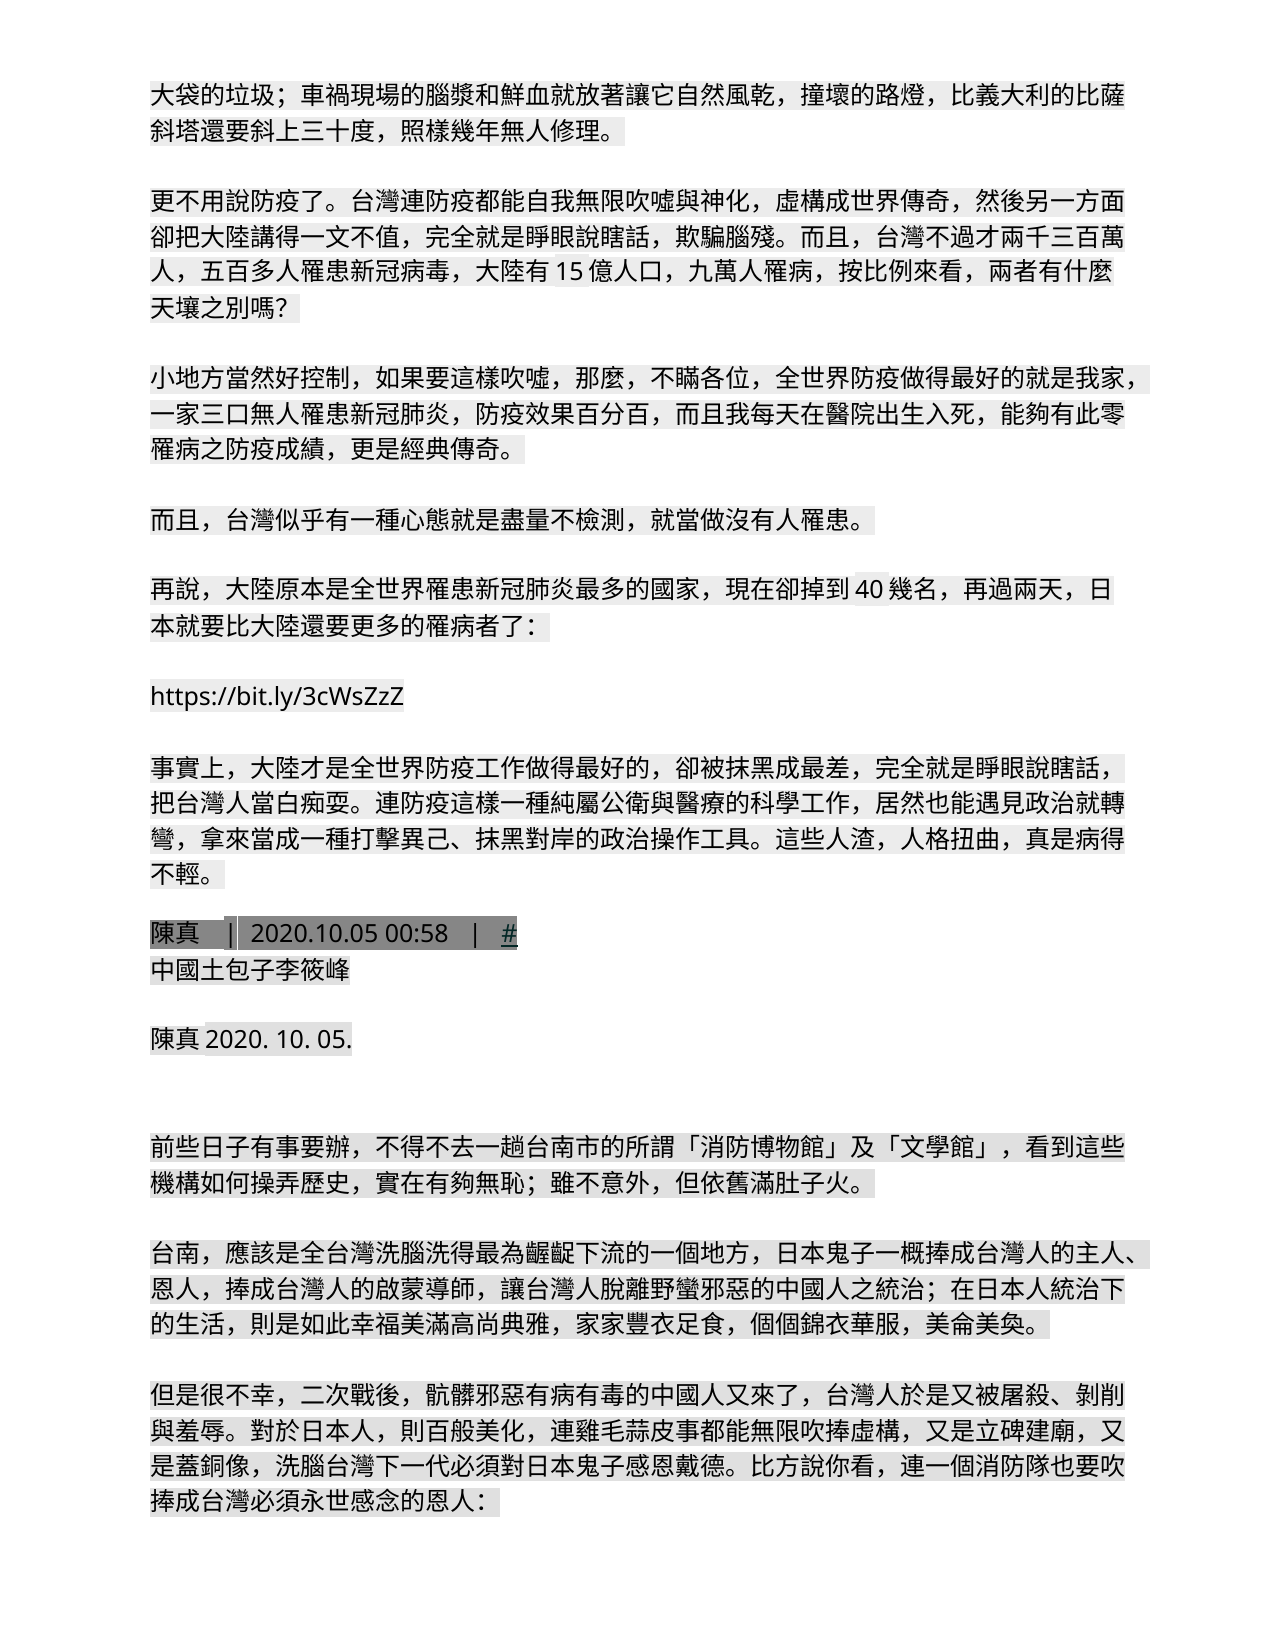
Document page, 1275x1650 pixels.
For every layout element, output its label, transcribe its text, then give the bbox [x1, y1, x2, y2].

text 這二十年來，在仇中反華的洗腦下，把大陸人說成骯髒有毒不衛生兼不識字到處隨地大小便，造謠抹黑大陸的各種產品全是劣質品，事實上呢，先看這個： https://bit.ly/2Sty5tU 這才是正港的台灣人，更是台南人的正常發揮。 這方面我寫過很多，這樣一種垃圾亂丟的場面只是小兒科，根本不足以成為 "新" 聞。台南的 "黃金海岸" 有哪時候不是滿地垃圾？ 台南人是連破掉的馬桶、上面還沾滿大便，都能隨手丟棄在馬路邊，死貓死狗更是隨便丟，而且甚至能夠在馬路邊一擺就是幾年，四年清一次，選舉快到了才來清理，一次清出幾十大袋的垃圾；車禍現場的腦漿和鮮血就放著讓它自然風乾，撞壞的路燈，比義大利的比薩斜塔還要斜上三十度，照樣幾年無人修理。 更不用說防疫了。台灣連防疫都能自我無限吹噓與神化，虛構成世界傳奇，然後另一方面卻把大陸講得一文不值，完全就是睜眼說瞎話，欺騙腦殘。而且，台灣不過才兩千三百萬人，五百多人罹患新冠病毒，大陸有15億人口，九萬人罹病，按比例來看，兩者有什麼天壤之別嗎？ 小地方當然好控制，如果要這樣吹噓，那麼，不瞞各位，全世界防疫做得最好的就是我家，一家三口無人罹患新冠肺炎，防疫效果百分百，而且我每天在醫院出生入死，能夠有此零罹病之防疫成績，更是經典傳奇。 而且，台灣似乎有一種心態就是盡量不檢測，就當做沒有人罹患。 再說，大陸原本是全世界罹患新冠肺炎最多的國家，現在卻掉到40幾名，再過兩天，日本就要比大陸還要更多的罹病者了： https://bit.ly/3cWsZzZ 事實上，大陸才是全世界防疫工作做得最好的，卻被抹黑成最差，完全就是睜眼說瞎話，把台灣人當白痴耍。連防疫這樣一種純屬公衛與醫療的科學工作，居然也能遇見政治就轉彎，拿來當成一種打擊異己、抹黑對岸的政治操作工具。這些人渣，人格扭曲，真是病得不輕。 [150, 75, 1125, 889]
text 中國土包子李筱峰 陳真2020. 10. 05. 前些日子有事要辦，不得不去一趟台南市的所謂「消防博物館」及「文學館」，看到這些機構如何操弄歷史，實在有夠無恥；雖不意外，但依舊滿肚子火。 台南，應該是全台灣洗腦洗得最為齷齪下流的一個地方，日本鬼子一概捧成台灣人的主人、恩人，捧成台灣人的啟蒙導師，讓台灣人脫離野蠻邪惡的中國人之統治；在日本人統治下的生活，則是如此幸福美滿高尚典雅，家家豐衣足食，個個錦衣華服，美侖美奐。 但是很不幸，二次戰後，骯髒邪惡有病有毒的中國人又來了，台灣人於是又被屠殺、剝削與羞辱。對於日本人，則百般美化，連雞毛蒜皮事都能無限吹捧虛構，又是立碑建廟，又是蓋銅像，洗腦台灣下一代必須對日本鬼子感恩戴德。比方說你看，連一個消防隊也要吹捧成台灣必須永世感念的恩人： https://bit.ly/3lgRJG5 你覺得，一個人如果打從一出生就接受這一套鋪天蓋地的洗腦謊言教育，腦子是不是會壞掉？在這島上，洗腦真是洗得無法無天，喪盡天良，毫無廉恥；除非絕頂聰慧，否則很難逃脫洗腦宿命。 大陸同胞其實應該憐憫台灣人，而非歧視之，因為，今天假若你是出生在台灣而非大陸，肯定也是腦殘一枚，照樣傻乎乎地仇視自己的同胞與祖先，認賊作父，崇拜撒旦美、日。 黨外時期，黨外人士基本上對美國與日本採取十分敵對的態度，特別是日本鬼子殖民台灣之血腥殘暴以及泯滅人性的侵華暴行，更是眾人憤恨難消的基本史實。但是，短短十幾二十年之間，當美國開始對中國採取更進一步的敵對政策之後，透過親日台奸黑金老賊李登輝及其綠營徒子徒孫們的炒作，整個基本史實竟然被全盤竄改；理當殺千刀的日本鬼子，搖身一變，變成台灣人必須崇拜跪舔感恩戴德的主人與恩人。 四年多前的2016年4月26日，我在巴勒網留言板上寫了篇文字，是關於我的一位舊識，一位深綠學者李筱峰。他過去黨外時代根本一點都不獨也不怎麼綠，後來時代風向變了，居然馬上變成愛台急先鋒，真是讓人有點難以想像。 我那篇留言有點長，摘錄如下，讓我們看看這些所謂反中人士，當年是如何以身為中國人及接受中國文化薰陶為榮。我是這麼寫的： 李筱峰在他寫的書《一個大學生的覺醒》裏頭有一篇文章，節錄幾段給大家看。對此我只是想說，當今綠油油的勢力，往往喜歡把凡是跟中國或中華文化有關的東西全說成是有毒有害且低級落後。可是，如果中國的一切是如此可恨可笑低級落後且有毒，難道這些綠油油人士忘了自己當年比誰都毒嗎？如果他們自己也曾「中毒」過，何苦要對當下少數異己大扣賣台帽子？如果綠油油人士過去奉為精神典範的這些中國有毒之物，在過去是如此珍貴動人價值非凡，為何短短幾年之間就突然變成有毒、可笑且可鄙了呢？ 李筱峰的這文章很長，十幾頁，標題是《基督教有助於中國現代化嗎？》，副標題是《林治平之「基督教與中國」讀後》。林治平教授是《宇宙光雜誌》創辦人，主張中國需要基督教。李筱峰說，他乃是「以一個熱衷於中國現代化的非基督徒立場」來反駁林治平。 李筱峰質疑說，基督教徒「也有一些敗類」，「既然傳教士們的行為都有著全知全能的上帝在上指引、指示，為何還要讓他們淪為敗類？」他說，基督教被人利用，「上帝竟然袖手旁觀，這真叫我這個中國土包子大惑不解」。他還說，「同樣手捧聖經，同樣口念阿門，同樣都說是奉上帝旨意，我們要憑什麼方法才能在眾聖徒之中分辨哪些是敗類，哪些是真貨？這個問題除了請教林先生，也想請林先生轉問您的上帝他是怎麼分辨的？」 李筱峰更是憤恨不平地質疑林治平，說他「怎麼可以同情十九世紀中葉時，西方帝國主義的勢力，藉著與中國訂定不平等條約，硬是把基督教給強制帶入中國」。 林治平認為，中國光是只有孔子是不夠的，還必須有神才能彌補此一精神缺憾。李筱峰反駁說： 「這簡直是叫孔子和耶穌兩位先生表演一場拔河比賽。這場比賽如果要我當裁判，我會選擇孔老夫子。因為孔老夫子所表現的人本主義精神，較之耶穌那套神說鬼話的神本主義要理性健康多了。可是林治平先生就不這麼認為，他壓根兒就蔑視人本精神，所以投了耶穌一票。」 林治平說耶穌有神性，但孔子沒有。李筱峰反駁說： 「我不由得感到好笑。照林先生的口氣，好像一個人宣稱自己是神就可以當神了。這麼說，太平天國的洪秀全宣稱自己是耶穌的弟弟 (上帝的私生子？)，我們也都該相信他是神了嗎？天下哪有這麼便宜的事啊！...這只是顯示其認知能力的低落而已。我們如何肯定耶穌原本就是神，...除了聖經裏那一套神話鬼說可以圓謊之外，還有什麼充份證據？」 李筱峰文章結語標題為《我的祈禱》，他如此「禱告」： 「我不反對個人在徬徨無助、空虛恐懼時去尋求一些心靈的慰藉，只要不濫用權勢、成群結黨、貽害社會就好（陳真按：聽起來好像在罵當今的長老教會），但是，若提倡中國需要基督教，......這是我個人要嘶聲竭力大呼不可的。最後，願知識、明理、勇氣、仁愛、容忍常與國人同在，阿門！」 李筱峰在該書裏頭還有一篇更精采的文章，標題是《民主政治揹了帝國主義的黑鍋》。 當今綠油油的台灣，無孔不入地洗腦下一代，洗腦的基調就是親美舔日及妖魔化中國，一方面把中國及中華文化徹底妖魔化，甚至連中國人都能妖魔化得彷彿個個都是邪魔歪道臭不可聞，但卻大力美化日本殖民史及侵略史，並且甘為美國走狗，為其效忠，自我作賤到極點，卻以此為榮，毫無半點尊嚴可言。 更不可思議的是，居然把這樣一種「親美舔日仇中」的想法給講成由來已久，講成是黨外人士長久以來拋頭顱灑熱血所追求的偉大目標。可是，黨外是這樣一種思維嗎？絕對不是，而且恰恰相反。不信的話，請看李筱峰這篇文章是怎麼寫的。他說： 「這些年來，由於歐風美雨的吹打，以及經濟殖民的『日』曬（指日本），再加上買辦份子的從中催化，促使生長在中華民國台灣省的許多人，尤其是年輕的一代，茫然又昏沉地拜倒在外國商品之下；不是過著唯『美』主義的生活（指美國），便是擔任日本殖民文化的傭兵，從時裝國片的汽車洋房，到一般大學生的洋舞會，從蜜絲佛陀的大廣告，到年輕人胸前的 "USA" 字樣，....無一不在在顯示著這股商品文化的氾濫，也無一不在在顯示著我們民族靈魂的衰微。」 李筱峰所痛心疾首的所謂「民族靈魂的衰微」，指的就是中國魂。他說： 「對於這個問題的處理，我們的 國父孫中山先生（陳真按：「國父」之前以表尊敬的空格乃是原文，非我所加。以下同）便提出了相當睿智而高明的看法。 國父在肯定歐美民主政治之後，並沒有因此就當起資本主義的代言人。 國父畢生奮鬥，其目的在求中國之自由平等，而中國之自由平等，對外乃在於反抗帝國主義之壓迫，以求中國在國際地位上的獨立自主。今天，在面對著外國商品文化氾濫蔓延的時刻，已有許多人能夠肯定 國父民生主義的方向，並且大聲疾呼，這是很可喜的現象。」 李筱峰這書其實是很有價值的，要不然我當年那麼窮，怎麼捨得花錢買？比方說，他裏頭有一篇文章就寫得很好，標題很長：「中國教育史上的一道光芒--檢拾中國公學的吉光片羽」。內容略過不表，他的結語是這樣說的： 「中國公學已成為過往雲煙，但是它的精神彷彿在中國教育史上放射出一線耀眼的光芒。藉著這一線光芒，我們應該可以看清我們教育的前路了；藉著這一線光芒，我們可以建立起更多、更偉大的——中—國—公—學！」(陳真按：這些震撼人心的一連串破折號與驚嘆號全是原文，非我所加。) 我也曾經好幾次介紹過胡適的中國公學，並曾引為個人畢生職志，只可惜就如李筱峰所感嘆，這樣一種個人理想，「早已成為過往雲煙」。如今，島上這些仇中反華的綠油油之士，非但並沒有打算「建立起更多、更偉大的——中—國—公—學」，反倒努力妖魔化中國與中華文化的一切，視之為毒素，視之為仇敵，不共戴天，甚至妖魔化自己的手足同胞，盡一切努力挑撥對於同胞骨肉的仇恨與鄙視！ 幹這樣一些傷天害理之事，為的是什麼呢？圖的又是什麼呢？是我忘了與時俱進？是我進步的腳步跟不上各位昔日「同志」？還是「同志們」遺忘初衷，迷失了方向？ [150, 950, 1125, 1552]
text 陳真 | 2020.10.05 00:58 | # [150, 914, 1125, 950]
